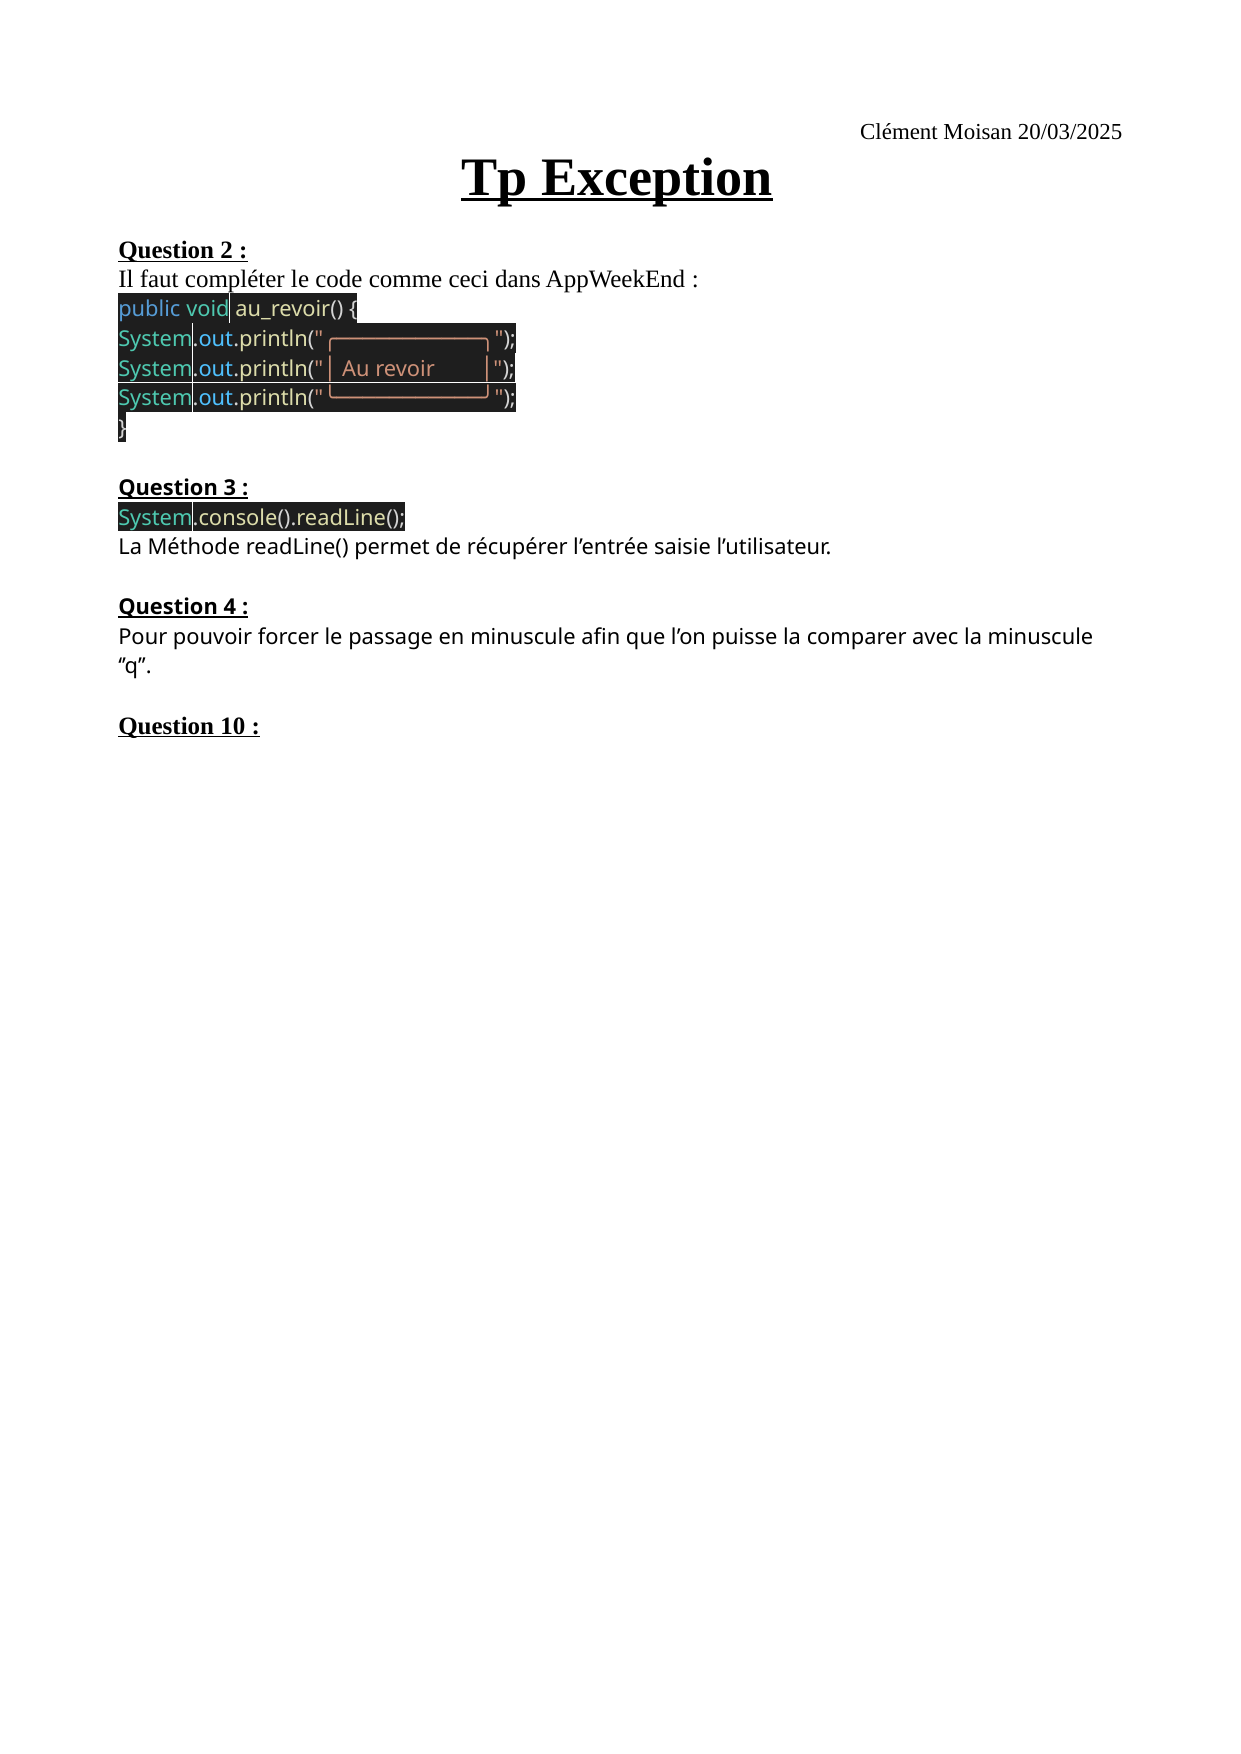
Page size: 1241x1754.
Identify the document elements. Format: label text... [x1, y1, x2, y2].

text } [118, 412, 1122, 472]
text Question 4 : [118, 591, 1122, 621]
text Tp Exception [118, 144, 1122, 207]
text Question 3 : [118, 472, 1122, 502]
text System.console().readLine(); [118, 502, 1122, 531]
text La Méthode readLine() permet de récupérer l’entrée saisie l’utilisateur. [118, 531, 1122, 561]
text System.out.println("│ Au revoir │"); [118, 353, 1122, 382]
text System.out.println("╭───────────╮"); [118, 323, 1122, 353]
text Il faut compléter le code comme ceci dans AppWeekEnd : [118, 264, 1122, 293]
text Question 2 : [118, 236, 1122, 264]
text public void au_revoir() { [118, 293, 1122, 323]
text Pour pouvoir forcer le passage en minuscule afin que l’on puisse la comparer avec la minuscule ‘’q’’. [118, 621, 1122, 680]
text Clément Moisan 20/03/2025 [118, 118, 1122, 144]
text System.out.println("╰───────────╯"); [118, 382, 1122, 412]
text Question 10 : [118, 710, 1122, 740]
